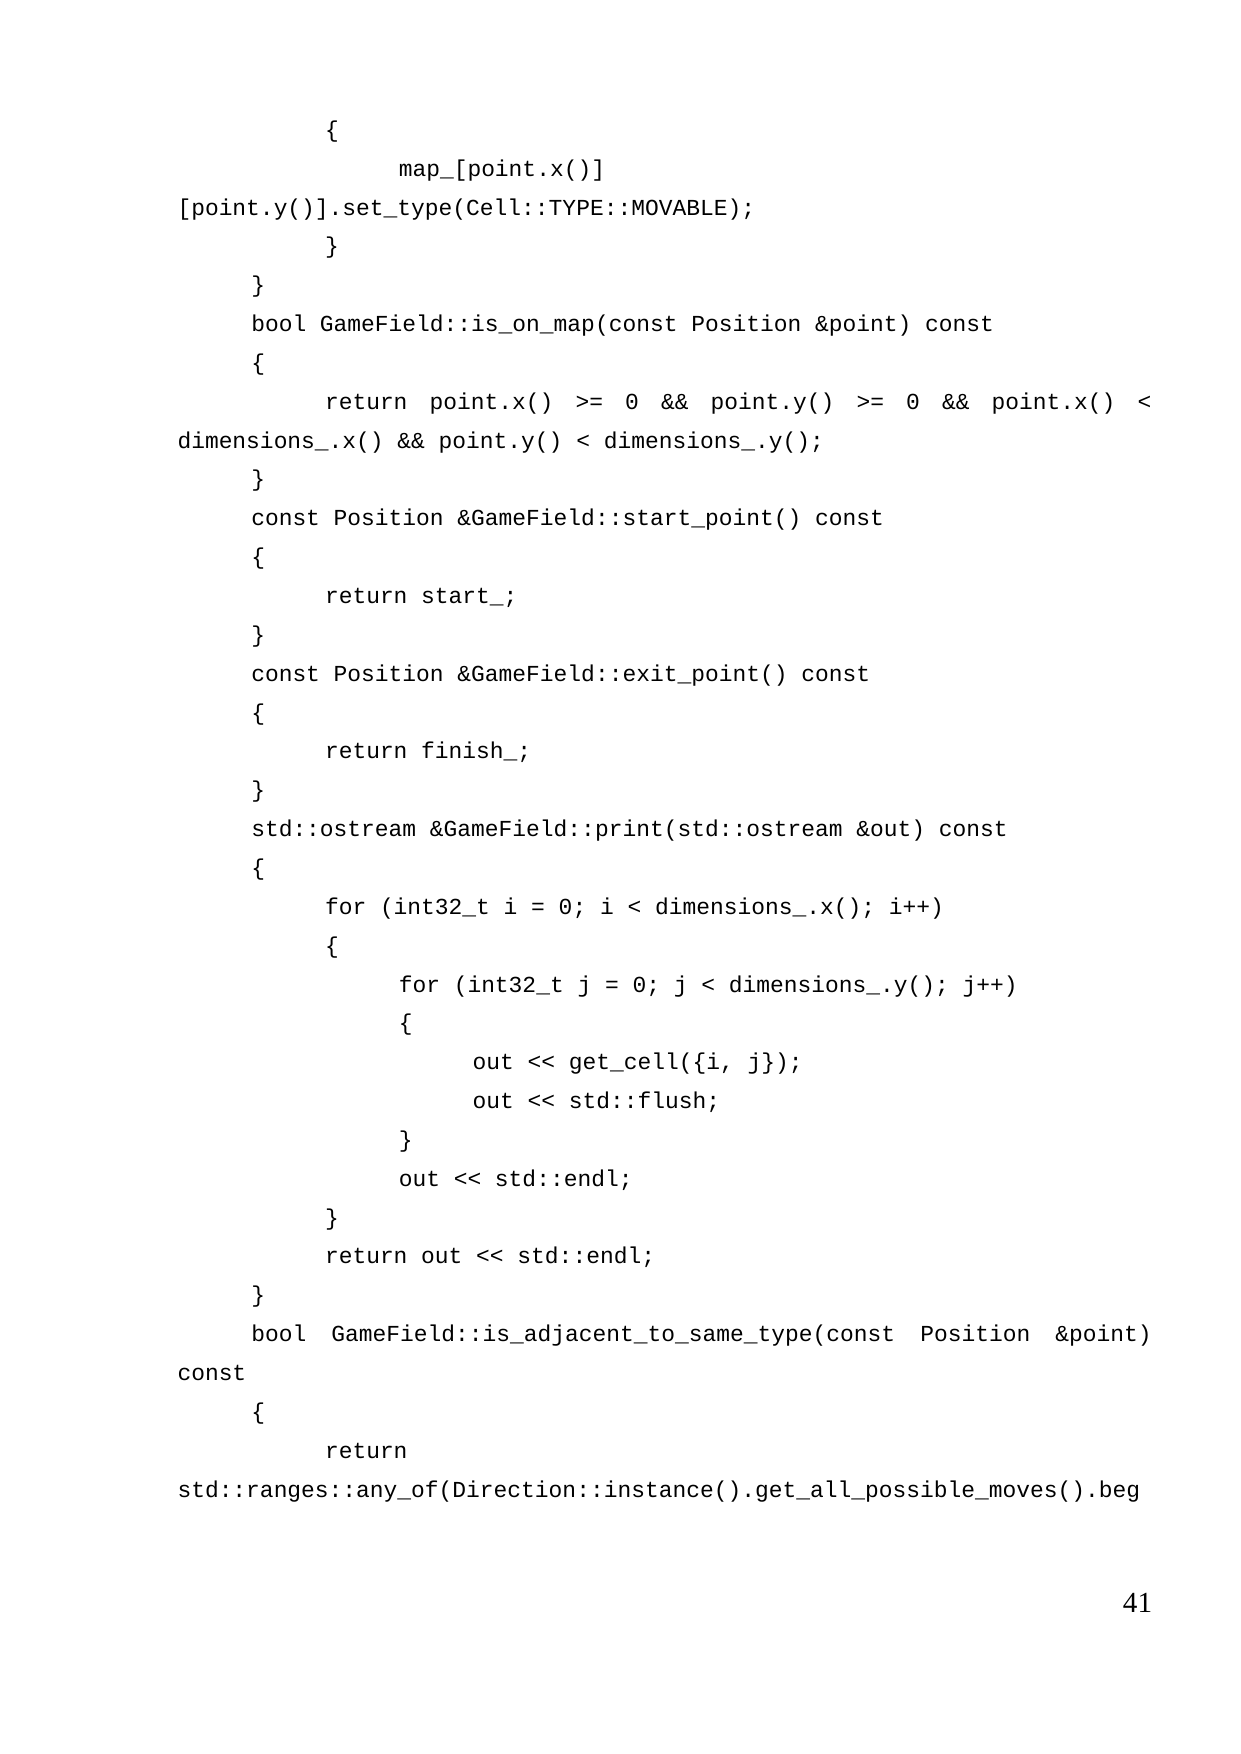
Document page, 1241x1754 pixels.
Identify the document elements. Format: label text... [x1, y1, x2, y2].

text return start_; [177, 584, 1152, 610]
text { [177, 1012, 1152, 1038]
text bool GameField::is_on_map(const Position &point) const [177, 312, 1152, 338]
text { [177, 934, 1152, 960]
text out << get_cell({i, j}); [177, 1051, 1152, 1077]
text out << std::endl; [177, 1167, 1152, 1193]
text const Position &GameField::exit_point() const [177, 662, 1152, 688]
text } [177, 235, 1152, 261]
text { [177, 1400, 1152, 1426]
text { [177, 701, 1152, 727]
text return out << std::endl; [177, 1245, 1152, 1271]
text return std::ranges::any_of(Direction::instance().get_all_possible_moves().beg [177, 1439, 1152, 1504]
text const Position &GameField::start_point() const [177, 507, 1152, 533]
text for (int32_t i = 0; i < dimensions_.x(); i++) [177, 895, 1152, 921]
text { [177, 351, 1152, 377]
text { [177, 546, 1152, 571]
text { [177, 856, 1152, 882]
text } [177, 779, 1152, 804]
text return finish_; [177, 740, 1152, 766]
text } [177, 273, 1152, 299]
text out << std::flush; [177, 1089, 1152, 1115]
text map_[point.x()][point.y()].set_type(Cell::TYPE::MOVABLE); [177, 157, 1152, 222]
text { [177, 118, 1152, 144]
text std::ostream &GameField::print(std::ostream &out) const [177, 817, 1152, 843]
text } [177, 1284, 1152, 1310]
text return point.x() >= 0 && point.y() >= 0 && point.x() < dimensions_.x() && point.y() < dimensions_.y(); [177, 390, 1152, 455]
text } [177, 623, 1152, 649]
text } [177, 468, 1152, 494]
text bool GameField::is_adjacent_to_same_type(const Position &point) const [177, 1323, 1152, 1387]
text } [177, 1206, 1152, 1232]
text for (int32_t j = 0; j < dimensions_.y(); j++) [177, 973, 1152, 999]
text } [177, 1128, 1152, 1154]
